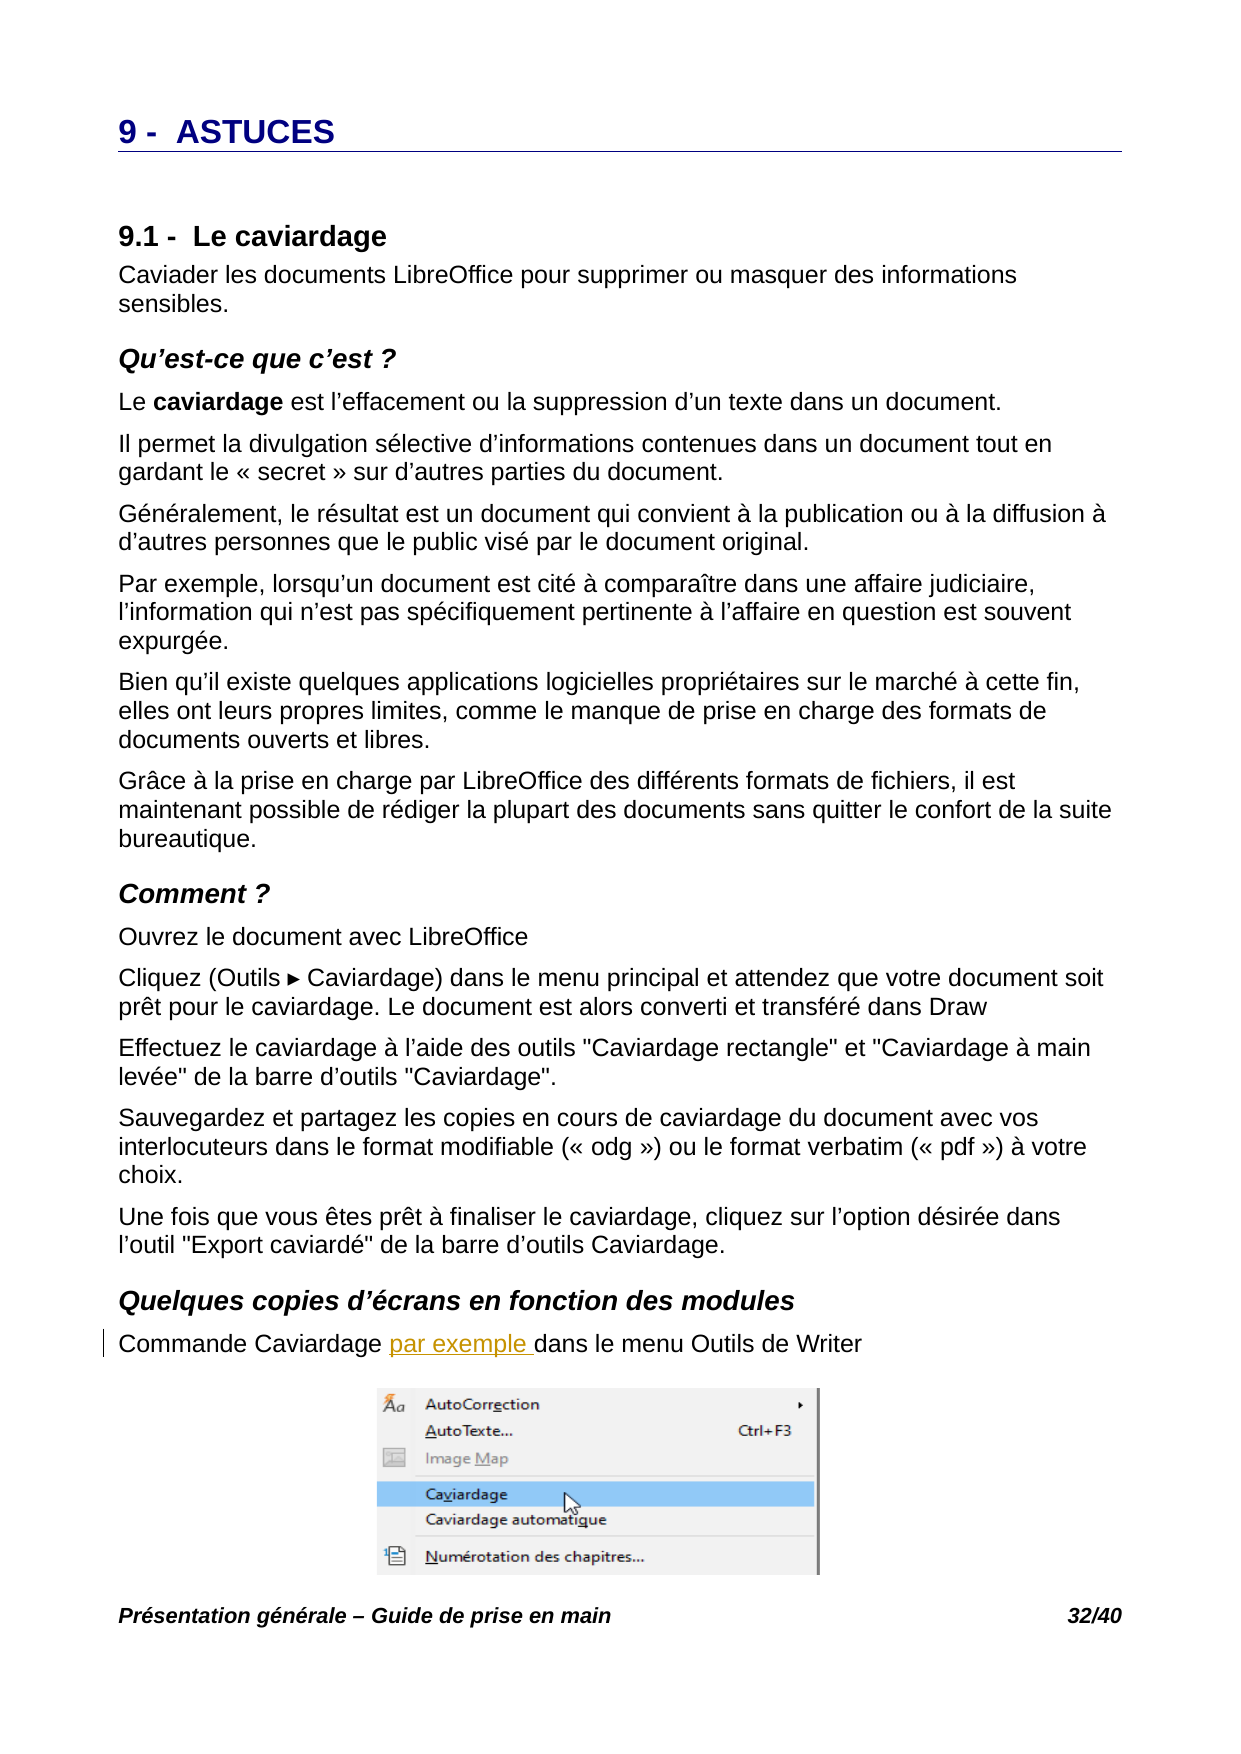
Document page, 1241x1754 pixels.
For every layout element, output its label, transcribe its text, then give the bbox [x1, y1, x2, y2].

text Le caviardage est l’effacement ou la suppression d’un texte dans un document. [118, 387, 1122, 416]
text Par exemple, lorsqu’un document est cité à comparaître dans une affaire judiciaire, l’information qui n’est pas spécifiquement pertinente à l’affaire en question est souvent expurgée. [118, 568, 1122, 655]
text Commande Caviardage par exemple dans le menu Outils de Writer [118, 1328, 1122, 1357]
text Ouvrez le document avec LibreOffice [118, 922, 1122, 950]
text Effectuez le caviardage à l’aide des outils "Caviardage rectangle" et "Caviardage à main levée" de la barre d’outils "Caviardage". [118, 1033, 1122, 1090]
picture [376, 1388, 820, 1575]
text Grâce à la prise en charge par LibreOffice des différents formats de fichiers, il est maintenant possible de rédiger la plupart des documents sans quitter le confort de la suite bureautique. [118, 766, 1122, 852]
text Caviader les documents LibreOffice pour supprimer ou masquer des informations sensibles. [118, 260, 1122, 318]
subtitle Quelques copies d’écrans en fonction des modules [118, 1284, 1122, 1316]
text Généralement, le résultat est un document qui convient à la publication ou à la diffusion à d’autres personnes que le public visé par le document original. [118, 498, 1122, 556]
text Cliquez (Outils ▸ Caviardage) dans le menu principal et attendez que votre document soit prêt pour le caviardage. Le document est alors converti et transféré dans Draw [118, 963, 1122, 1020]
subtitle Le caviardage [118, 219, 1122, 252]
text Il permet la divulgation sélective d’informations contenues dans un document tout en gardant le « secret » sur d’autres parties du document. [118, 428, 1122, 486]
subtitle Comment ? [118, 877, 1122, 909]
text Sauvegardez et partagez les copies en cours de caviardage du document avec vos interlocuteurs dans le format modifiable (« odg ») ou le format verbatim (« pdf ») à votre choix. [118, 1103, 1122, 1189]
text Une fois que vous êtes prêt à finaliser le caviardage, cliquez sur l’option désirée dans l’outil "Export caviardé" de la barre d’outils Caviardage. [118, 1202, 1122, 1259]
subtitle Qu’est-ce que c’est ? [118, 343, 1122, 375]
subtitle AstuceS [118, 112, 1122, 151]
text Bien qu’il existe quelques applications logicielles propriétaires sur le marché à cette fin, elles ont leurs propres limites, comme le manque de prise en charge des formats de documents ouverts et libres. [118, 667, 1122, 753]
